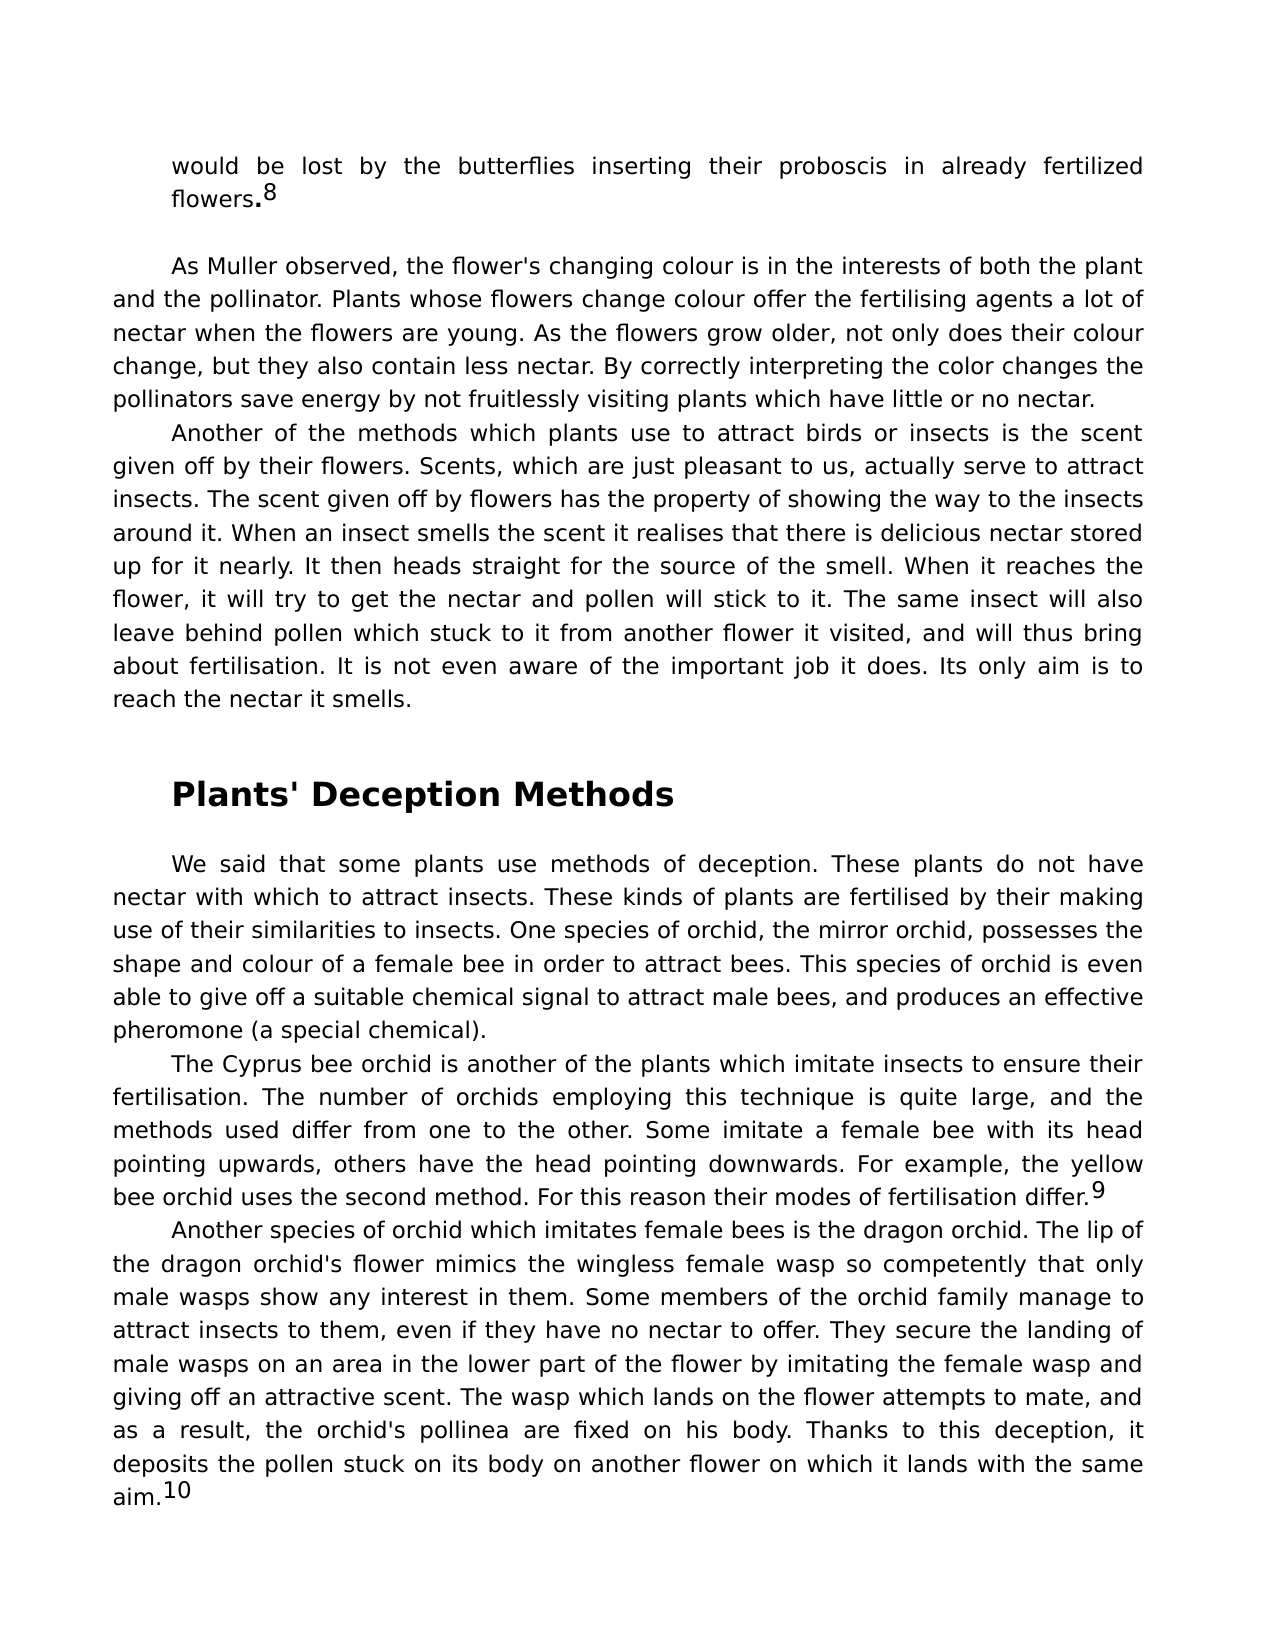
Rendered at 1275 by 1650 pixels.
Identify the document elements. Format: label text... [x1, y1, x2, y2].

text The Cyprus bee orchid is another of the plants which imitate insects to ensure their fertilisation. The number of orchids employing this technique is quite large, and the methods used differ from one to the other. Some imitate a female bee with its head pointing upwards, others have the head pointing downwards. For example, the yellow bee orchid uses the second method. For this reason their modes of fertilisation differ.9 [112, 1046, 1145, 1212]
text Plants' Deception Methods [112, 781, 1145, 812]
text We said that some plants use methods of deception. These plants do not have nectar with which to attract insects. These kinds of plants are fertilised by their making use of their similarities to insects. One species of orchid, the mirror orchid, possesses the shape and colour of a female bee in order to attract bees. This species of orchid is even able to give off a suitable chemical signal to attract male bees, and produces an effective pheromone (a special chemical). [112, 846, 1145, 1046]
text As Muller observed, the flower's changing colour is in the interests of both the plant and the pollinator. Plants whose flowers change colour offer the fertilising agents a lot of nectar when the flowers are young. As the flowers grow older, not only does their colour change, but they also contain less nectar. By correctly interpreting the color changes the pollinators save energy by not fruitlessly visiting plants which have little or no nectar. [112, 248, 1145, 414]
text would be lost by the butterflies inserting their proboscis in already fertilized flowers.8 [171, 148, 1145, 214]
text Another of the methods which plants use to attract birds or insects is the scent given off by their flowers. Scents, which are just pleasant to us, actually serve to attract insects. The scent given off by flowers has the property of showing the way to the insects around it. When an insect smells the scent it realises that there is delicious nectar stored up for it nearly. It then heads straight for the source of the smell. When it reaches the flower, it will try to get the nectar and pollen will stick to it. The same insect will also leave behind pollen which stuck to it from another flower it visited, and will thus bring about fertilisation. It is not even aware of the important job it does. Its only aim is to reach the nectar it smells. [112, 414, 1145, 714]
text Another species of orchid which imitates female bees is the dragon orchid. The lip of the dragon orchid's flower mimics the wingless female wasp so competently that only male wasps show any interest in them. Some members of the orchid family manage to attract insects to them, even if they have no nectar to offer. They secure the landing of male wasps on an area in the lower part of the flower by imitating the female wasp and giving off an attractive scent. The wasp which lands on the flower attempts to mate, and as a result, the orchid's pollinea are fixed on his body. Thanks to this deception, it deposits the pollen stuck on its body on another flower on which it lands with the same aim.10 [112, 1212, 1145, 1512]
